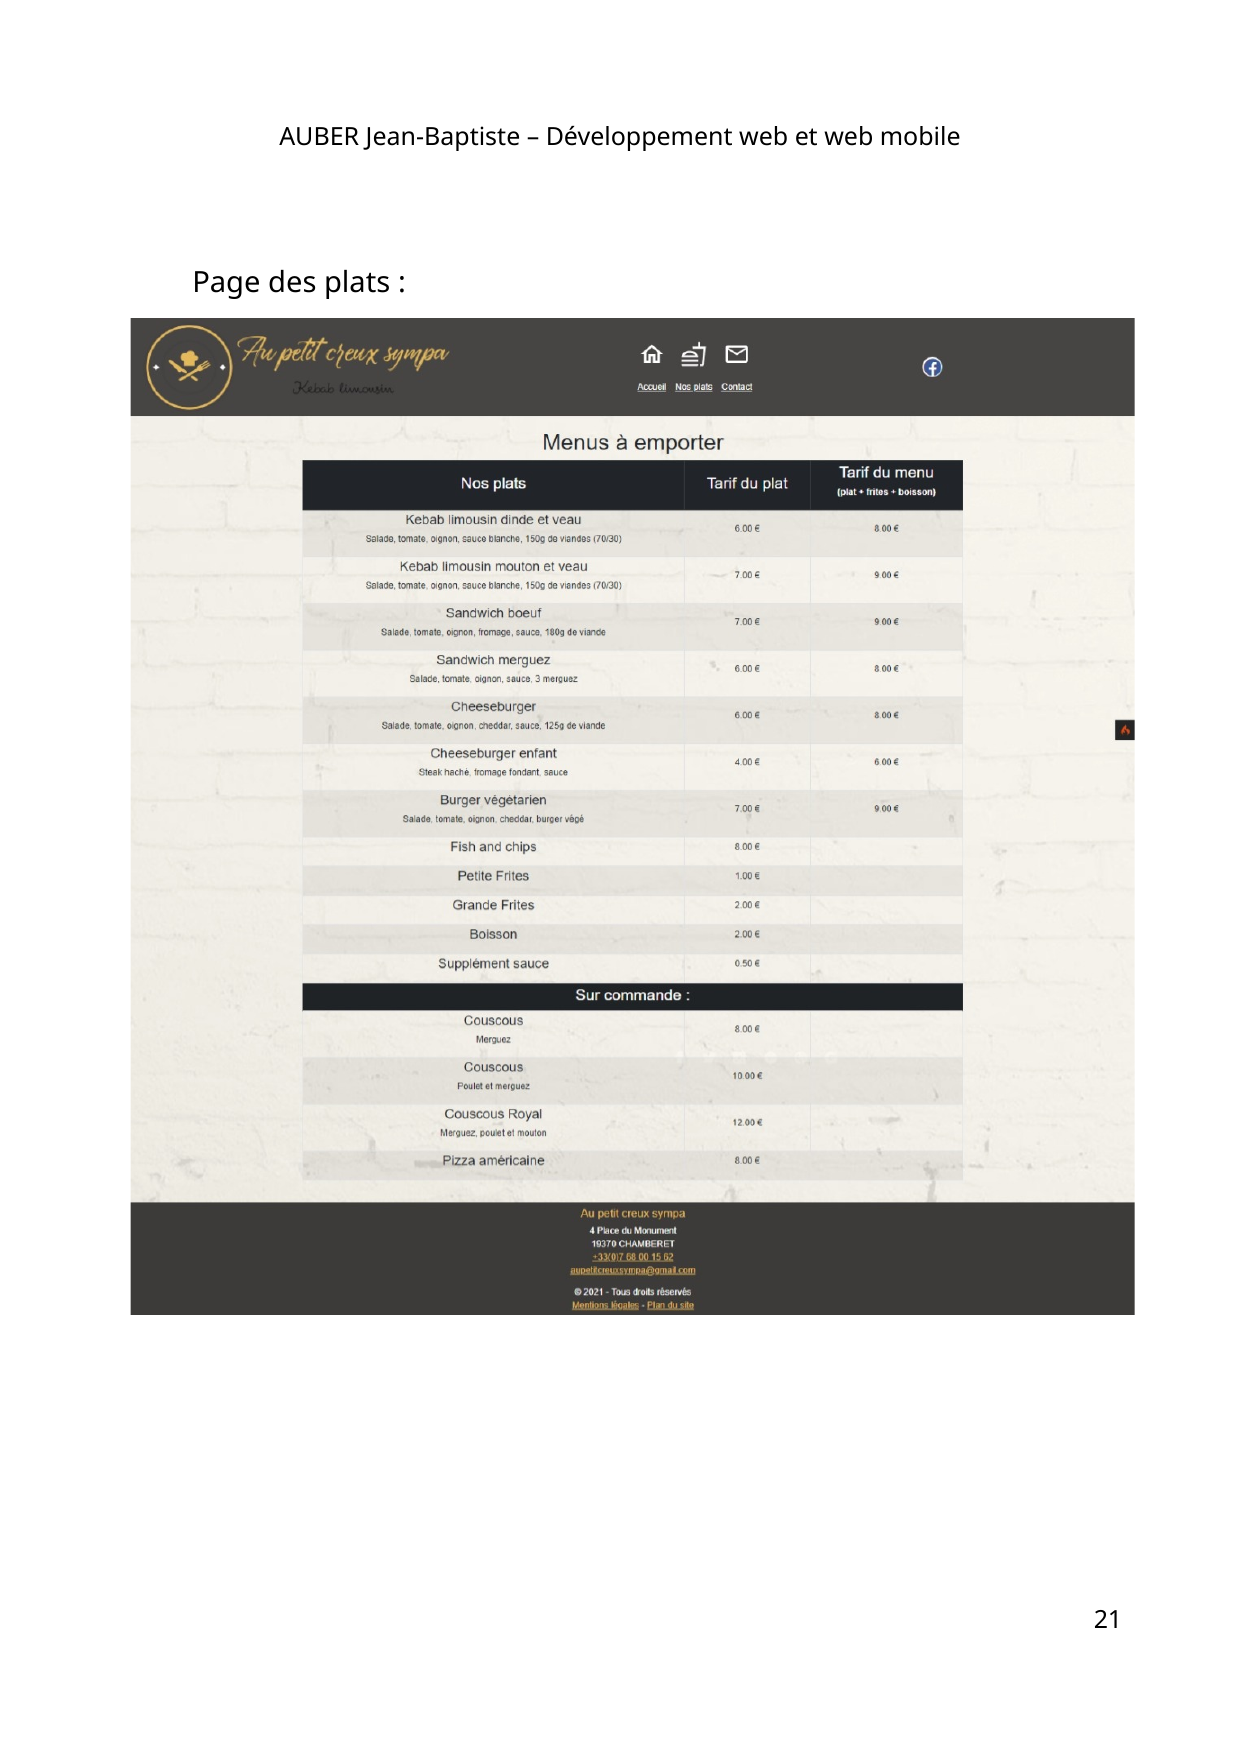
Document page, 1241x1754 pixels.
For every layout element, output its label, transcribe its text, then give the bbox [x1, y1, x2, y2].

text Page des plats : [118, 261, 1122, 301]
picture [130, 318, 1135, 1315]
